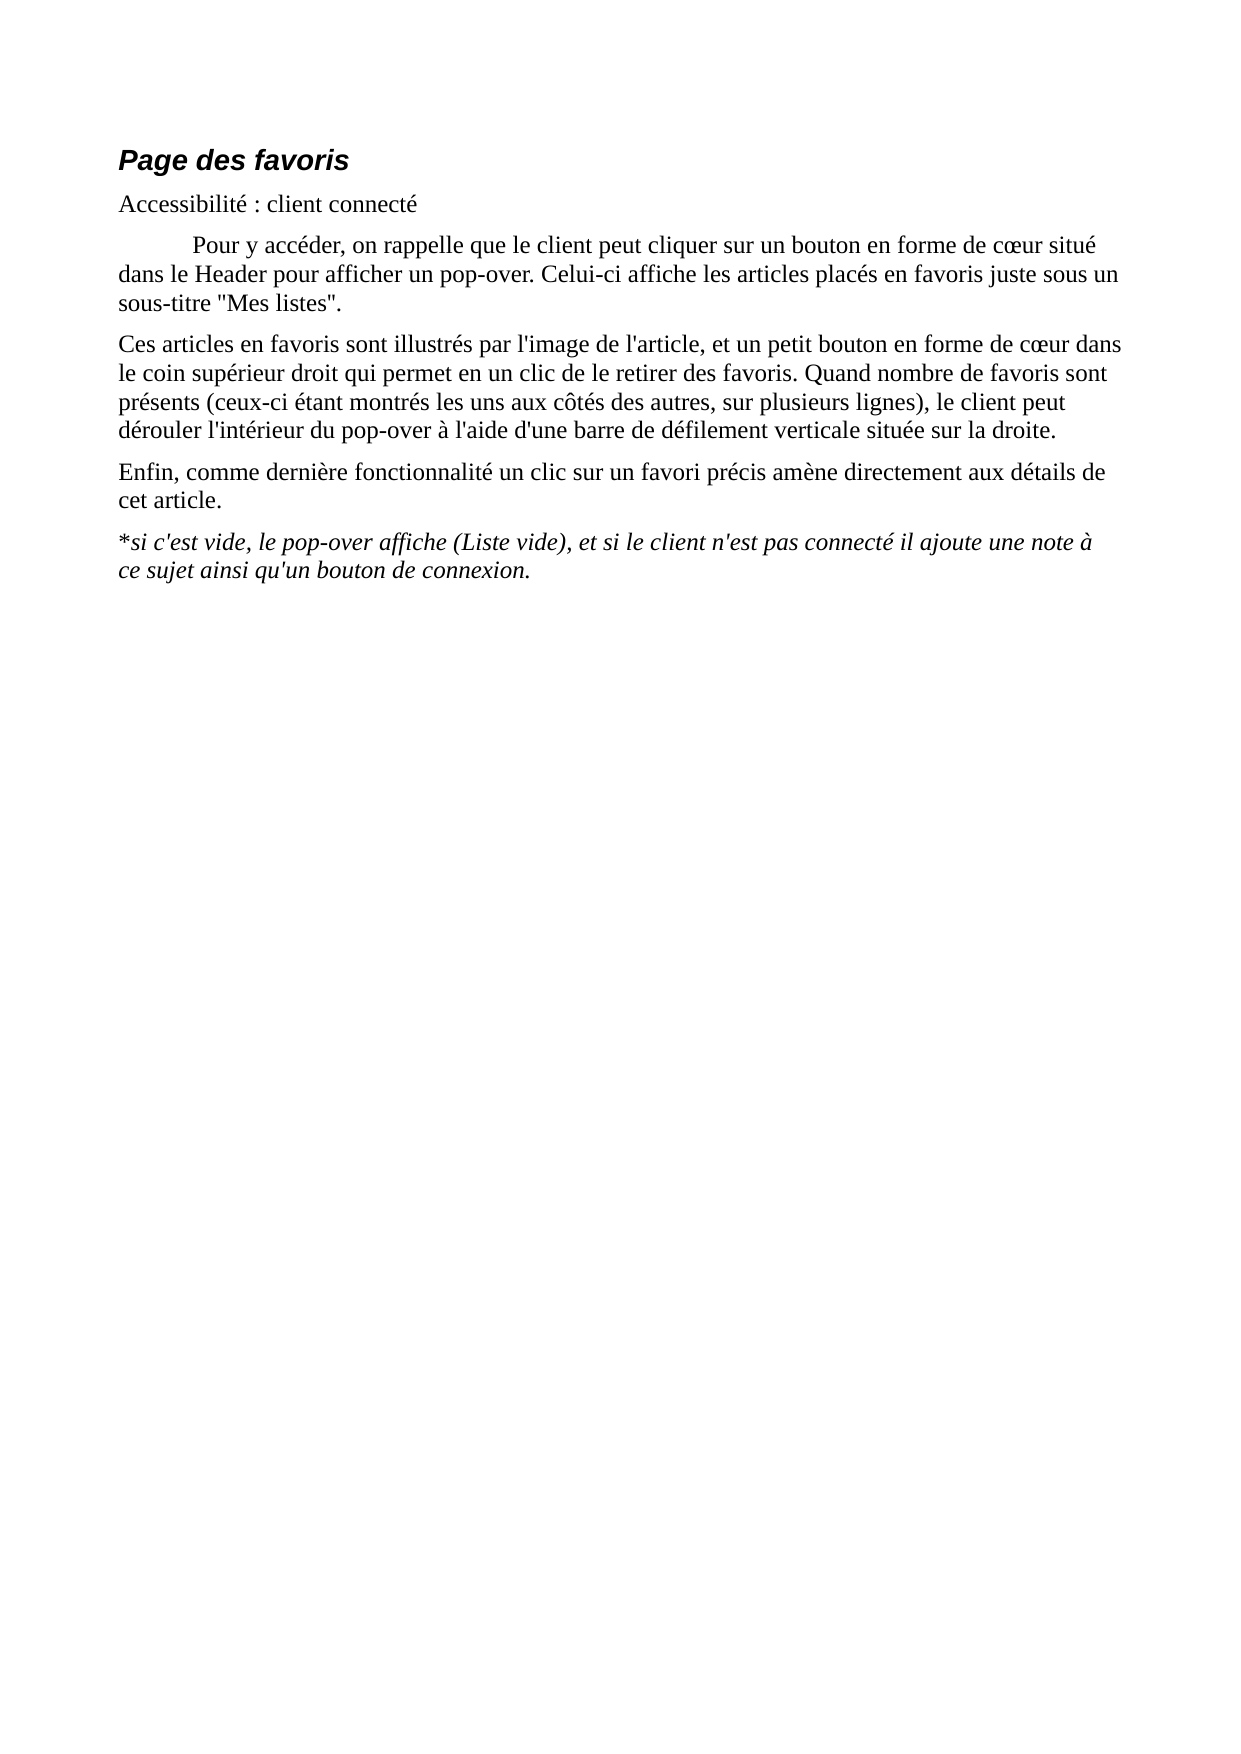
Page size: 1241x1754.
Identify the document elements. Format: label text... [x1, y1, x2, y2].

text Pour y accéder, on rappelle que le client peut cliquer sur un bouton en forme de cœur situé dans le Header pour afficher un pop-over. Celui-ci affiche les articles placés en favoris juste sous un sous-titre ''Mes listes''. [118, 230, 1122, 317]
text Accessibilité : client connecté [118, 189, 1122, 218]
text Enfin, comme dernière fonctionnalité un clic sur un favori précis amène directement aux détails de cet article. [118, 457, 1122, 514]
text *si c'est vide, le pop-over affiche (Liste vide), et si le client n'est pas connecté il ajoute une note à ce sujet ainsi qu'un bouton de connexion. [118, 527, 1122, 584]
text Ces articles en favoris sont illustrés par l'image de l'article, et un petit bouton en forme de cœur dans le coin supérieur droit qui permet en un clic de le retirer des favoris. Quand nombre de favoris sont présents (ceux-ci étant montrés les uns aux côtés des autres, sur plusieurs lignes), le client peut dérouler l'intérieur du pop-over à l'aide d'une barre de défilement verticale située sur la droite. [118, 329, 1122, 444]
subtitle Page des favoris [118, 143, 1122, 177]
